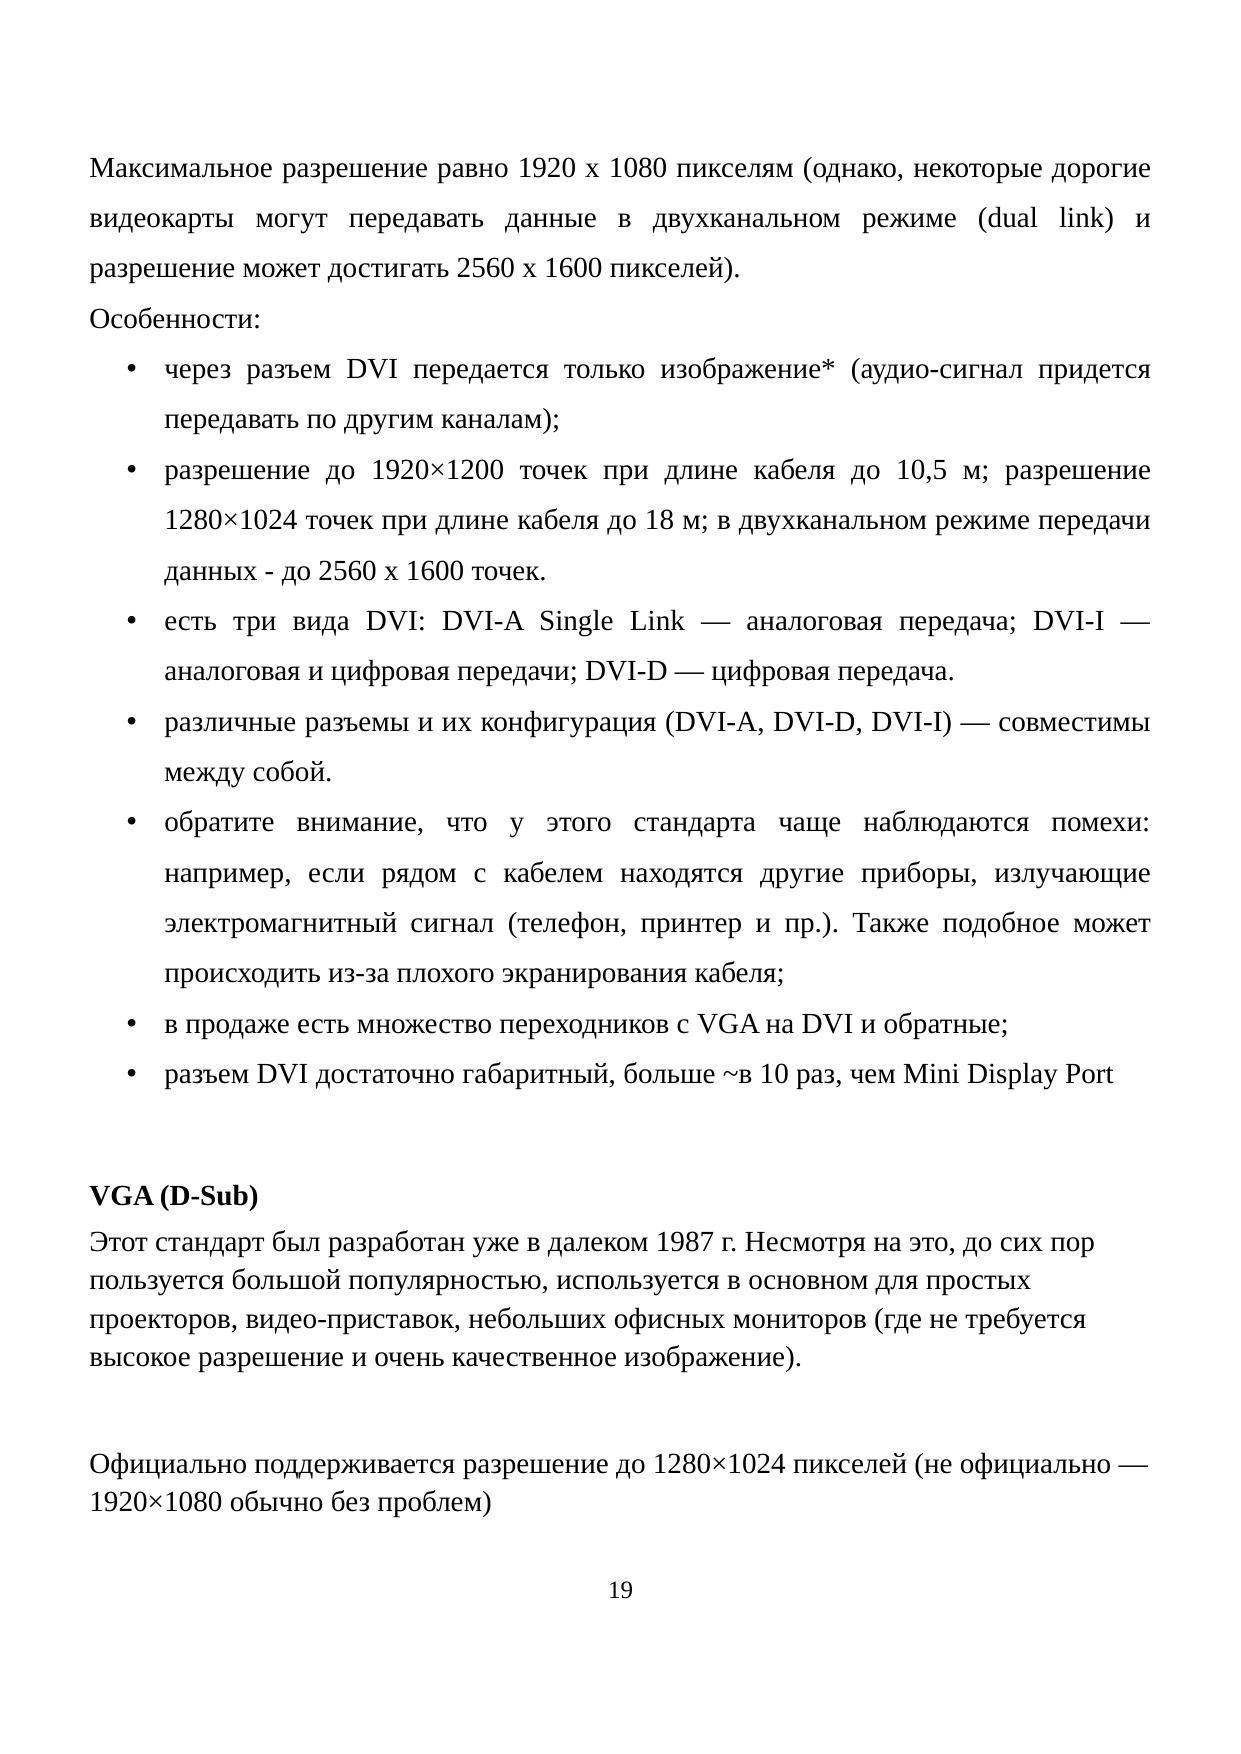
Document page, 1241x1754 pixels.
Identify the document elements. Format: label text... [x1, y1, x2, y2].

text Максимальное разрешение равно 1920 х 1080 пикселям (однако, некоторые дорогие видеокарты могут передавать данные в двухканальном режиме (dual link) и разрешение может достигать 2560 х 1600 пикселей). [89, 150, 1152, 284]
list есть три вида DVI: DVI-A Single Link — аналоговая передача; DVI-I — аналоговая и цифровая передачи; DVI-D — цифровая передача. [127, 603, 1152, 687]
list через разъем DVI передается только изображение* (аудио-сигнал придется передавать по другим каналам); [127, 351, 1152, 435]
list разрешение до 1920×1200 точек при длине кабеля до 10,5 м; разрешение 1280×1024 точек при длине кабеля до 18 м; в двухканальном режиме передачи данных - до 2560 х 1600 точек. [127, 452, 1152, 586]
text Этот стандарт был разработан уже в далеком 1987 г. Несмотря на это, до сих пор пользуется большой популярностью, используется в основном для простых проекторов, видео-приставок, небольших офисных мониторов (где не требуется высокое разрешение и очень качественное изображение). [89, 1224, 1152, 1373]
list в продаже есть множество переходников с VGA на DVI и обратные; [127, 1006, 1152, 1039]
list разъем DVI достаточно габаритный, больше ~в 10 раз, чем Mini Display Port [127, 1056, 1152, 1090]
list обратите внимание, что у этого стандарта чаще наблюдаются помехи: например, если рядом с кабелем находятся другие приборы, излучающие электромагнитный сигнал (телефон, принтер и пр.). Также подобное может происходить из-за плохого экранирования кабеля; [127, 804, 1152, 989]
subtitle VGA (D-Sub) [89, 1178, 1152, 1211]
text Особенности: [89, 301, 1152, 334]
list различные разъемы и их конфигурация (DVI-A, DVI-D, DVI-I) — совместимы между собой. [127, 704, 1152, 788]
text Официально поддерживается разрешение до 1280×1024 пикселей (не официально — 1920×1080 обычно без проблем) [89, 1446, 1152, 1518]
